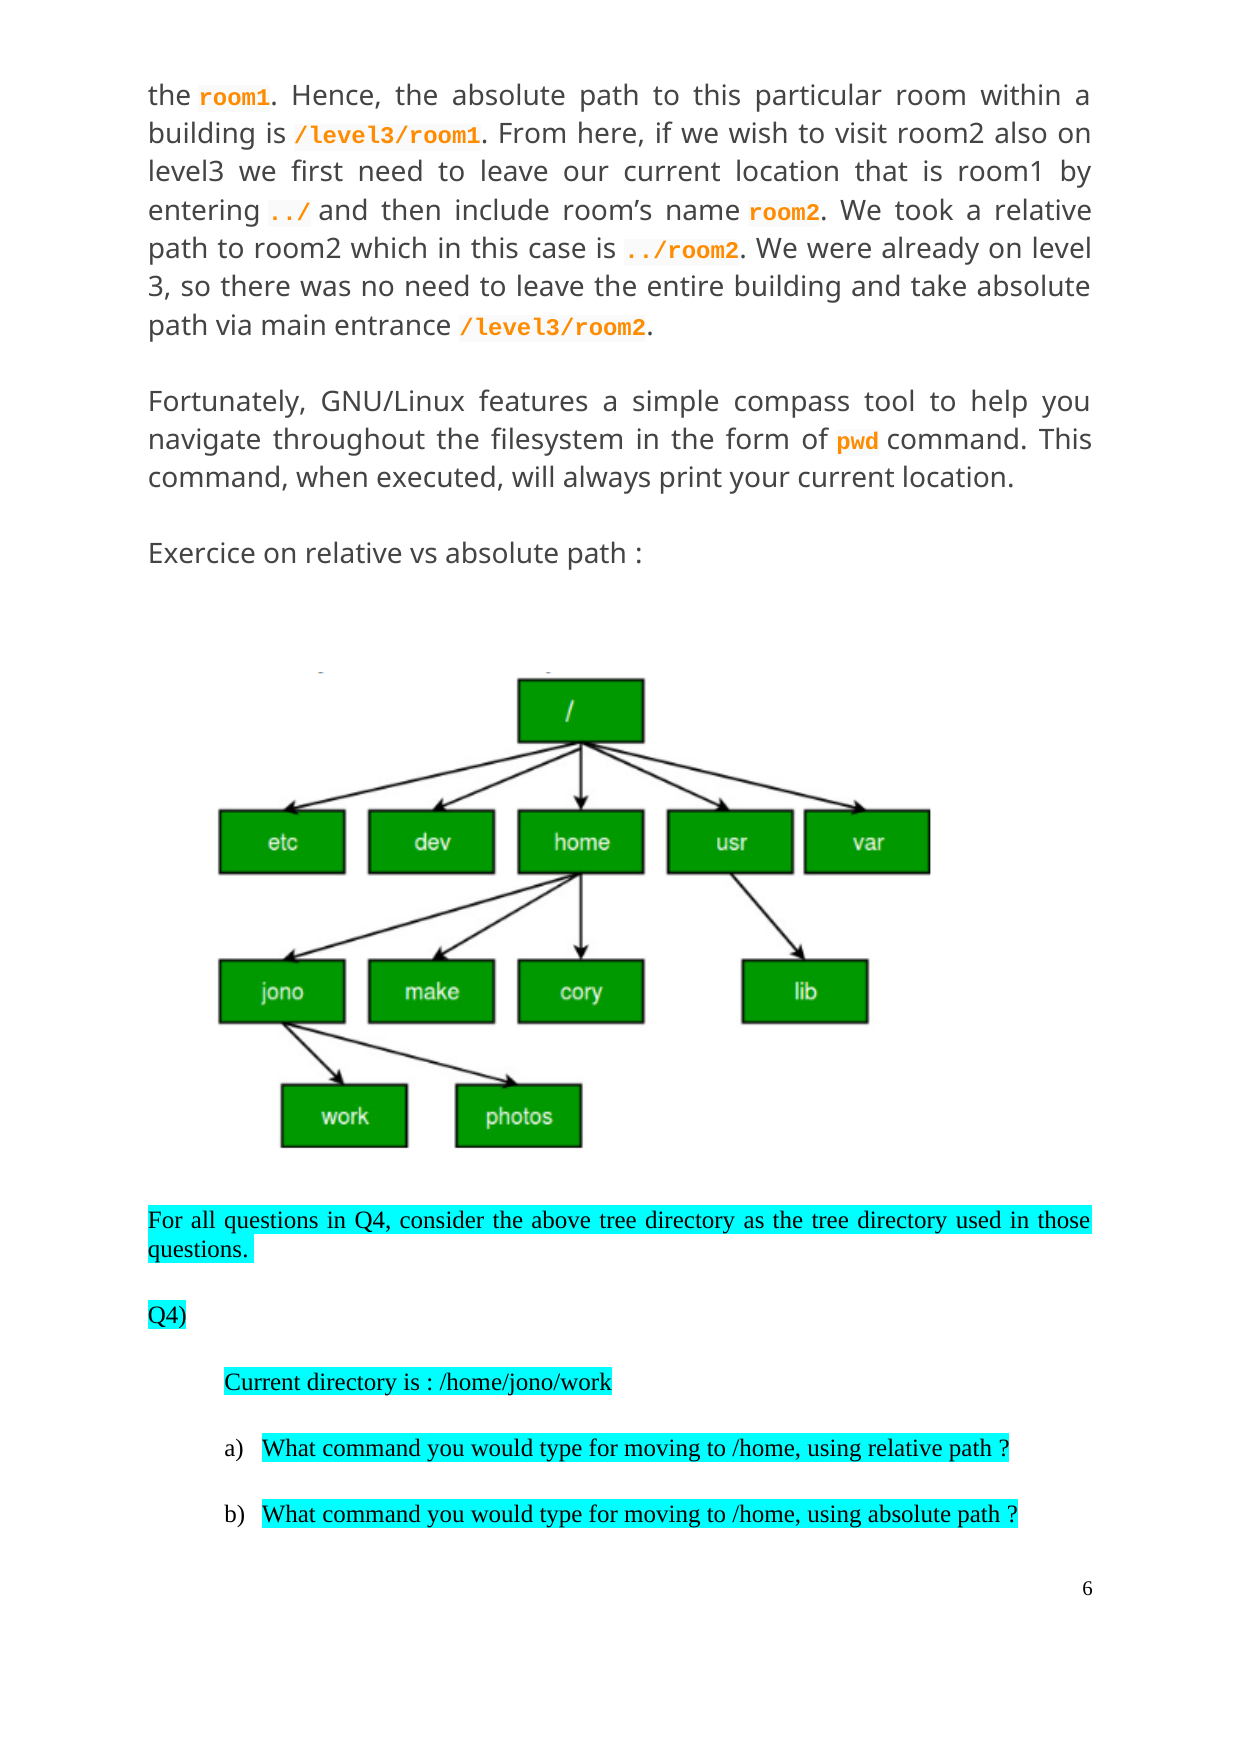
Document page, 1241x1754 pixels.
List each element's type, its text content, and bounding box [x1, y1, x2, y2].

text Exercice on relative vs absolute path : [148, 533, 1092, 572]
text For all questions in Q4, consider the above tree directory as the tree directory used in those questions. [148, 1205, 1092, 1263]
text Fortunately, GNU/Linux features a simple compass tool to help you navigate throughout the filesystem in the form of pwd command. This command, when executed, will always print your current location. [148, 381, 1092, 496]
list What command you would type for moving to /home, using relative path ? [224, 1433, 1092, 1462]
text the room1. Hence, the absolute path to this particular room within a building is /level3/room1. From here, if we wish to visit room2 also on level3 we first need to leave our current location that is room1 by entering ../ and then include room’s name room2. We took a relative path to room2 which in this case is ../room2. We were already on level 3, so there was no need to leave the entire building and take absolute path via main entrance /level3/room2. [148, 75, 1092, 343]
list What command you would type for moving to /home, using absolute path ? [224, 1499, 1092, 1528]
text Current directory is : /home/jono/work [148, 1367, 1092, 1395]
text Q4) [148, 1300, 1092, 1329]
